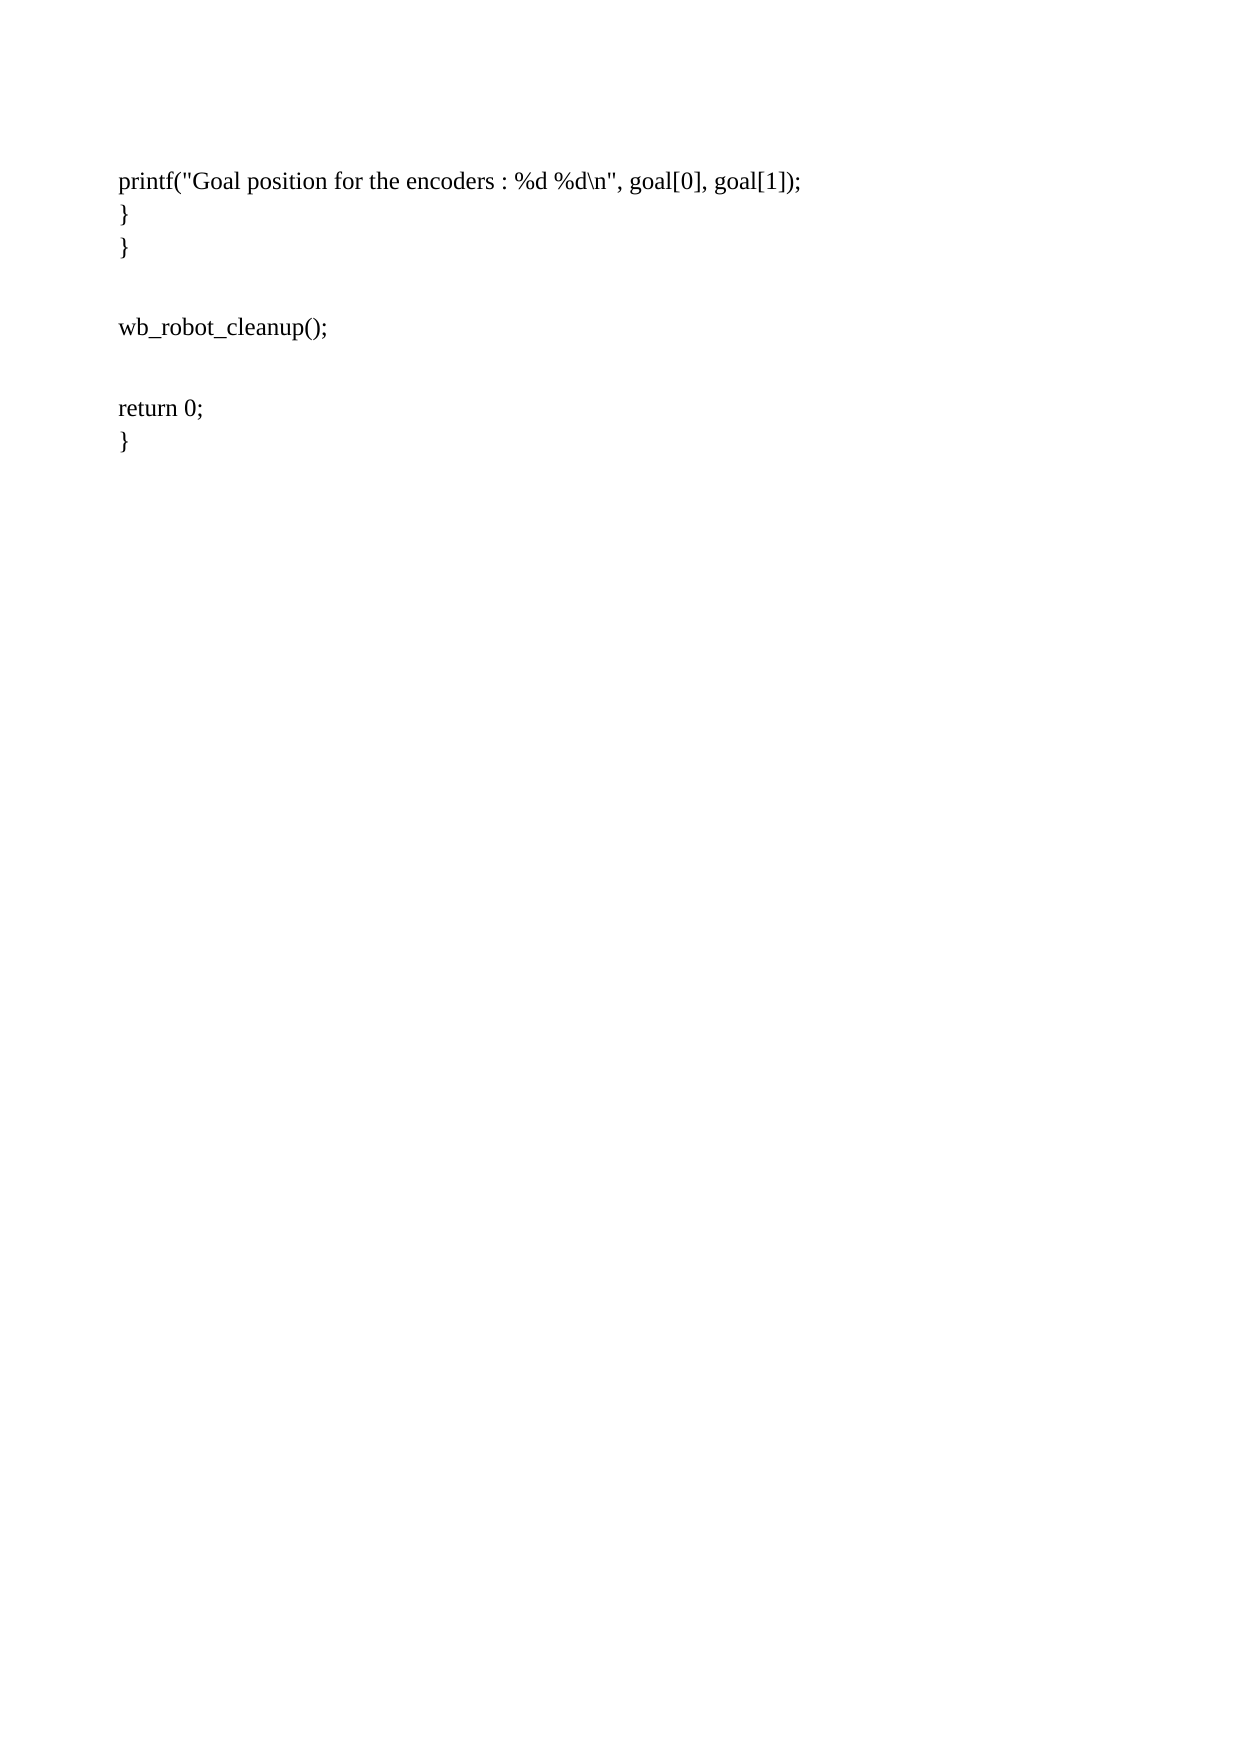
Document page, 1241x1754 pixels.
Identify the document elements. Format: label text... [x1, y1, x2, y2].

text } [118, 232, 1122, 261]
text return 0; [118, 393, 1122, 422]
text printf("Goal position for the encoders : %d %d\n", goal[0], goal[1]); [118, 166, 1122, 194]
text } [118, 199, 1122, 227]
text wb_robot_cleanup(); [118, 312, 1122, 341]
text } [118, 426, 1122, 455]
